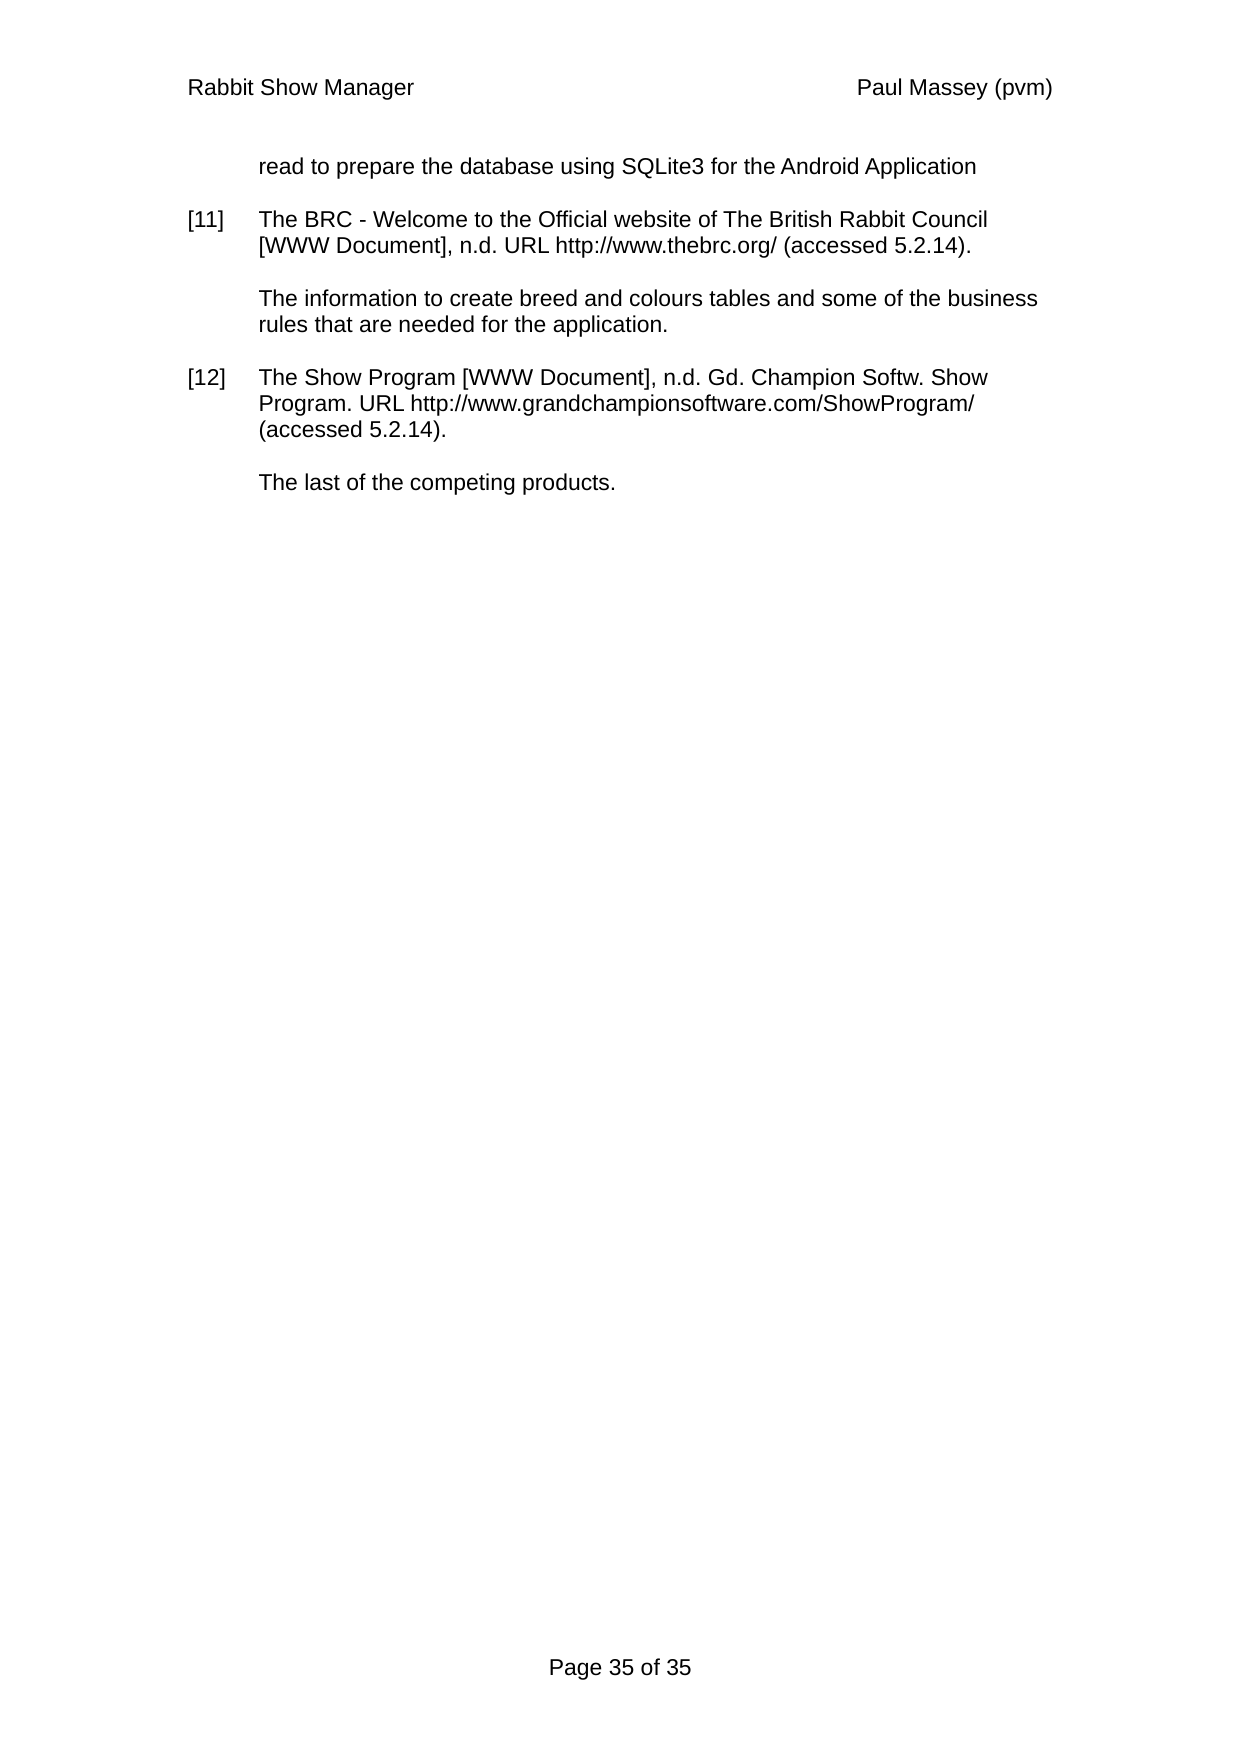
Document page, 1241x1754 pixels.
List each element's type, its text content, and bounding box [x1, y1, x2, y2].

list read to prepare the database using SQLite3 for the Android Application [187, 126, 1053, 206]
list The Show Program [WWW Document], n.d. Gd. Champion Softw. Show Program. URL http://www.grandchampionsoftware.com/ShowProgram/ (accessed 5.2.14). The last of the competing products. [187, 364, 1053, 495]
list The BRC - Welcome to the Official website of The British Rabbit Council [WWW Document], n.d. URL http://www.thebrc.org/ (accessed 5.2.14). The information to create breed and colours tables and some of the business rules that are needed for the application. [187, 206, 1053, 364]
